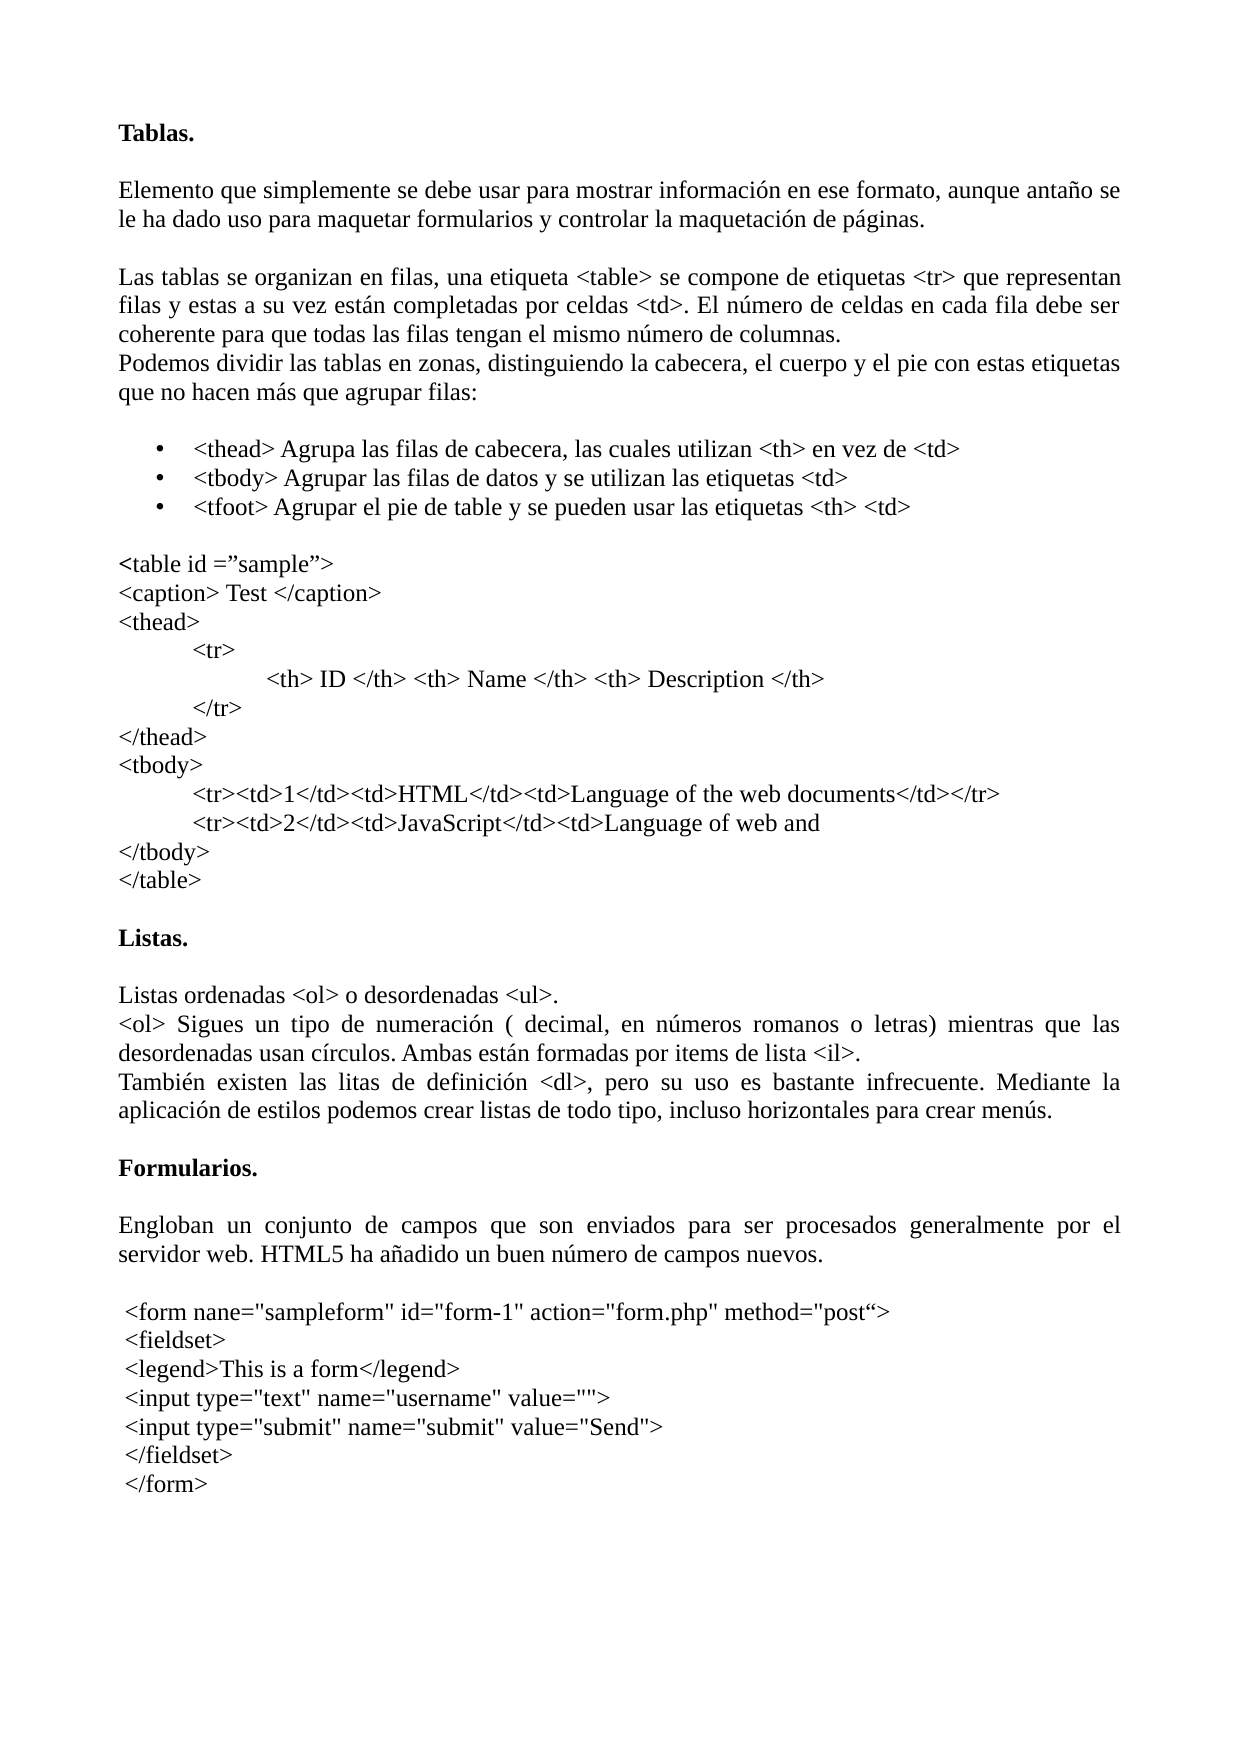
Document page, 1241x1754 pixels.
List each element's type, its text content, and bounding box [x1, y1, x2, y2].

text <tr><td>2</td><td>JavaScript</td><td>Language of web and [118, 808, 1122, 837]
text </table> [118, 866, 1122, 894]
list <tbody> Agrupar las filas de datos y se utilizan las etiquetas <td> [156, 463, 1122, 492]
text <legend>This is a form</legend> [118, 1354, 1122, 1383]
text <fieldset> [118, 1326, 1122, 1354]
text Las tablas se organizan en filas, una etiqueta <table> se compone de etiquetas <tr> que representan filas y estas a su vez están completadas por celdas <td>. El número de celdas en cada fila debe ser coherente para que todas las filas tengan el mismo número de columnas. [118, 262, 1122, 348]
text </fieldset> [118, 1441, 1122, 1469]
text </tbody> [118, 837, 1122, 866]
text <input type="text" name="username" value=""> [118, 1383, 1122, 1412]
text Formularios. [118, 1153, 1122, 1182]
text <thead> [118, 607, 1122, 636]
text <tr><td>1</td><td>HTML</td><td>Language of the web documents</td></tr> [118, 779, 1122, 808]
text Listas ordenadas <ol> o desordenadas <ul>. [118, 981, 1122, 1009]
text <ol> Sigues un tipo de numeración ( decimal, en números romanos o letras) mientras que las desordenadas usan círculos. Ambas están formadas por items de lista <il>. [118, 1009, 1122, 1067]
text Podemos dividir las tablas en zonas, distinguiendo la cabecera, el cuerpo y el pie con estas etiquetas que no hacen más que agrupar filas: [118, 348, 1122, 406]
text <tr> [118, 636, 1122, 664]
list <thead> Agrupa las filas de cabecera, las cuales utilizan <th> en vez de <td> [156, 434, 1122, 463]
list <tfoot> Agrupar el pie de table y se pueden usar las etiquetas <th> <td> [156, 492, 1122, 521]
text </thead> [118, 722, 1122, 751]
text Listas. [118, 923, 1122, 952]
text También existen las litas de definición <dl>, pero su uso es bastante infrecuente. Mediante la aplicación de estilos podemos crear listas de todo tipo, incluso horizontales para crear menús. [118, 1067, 1122, 1124]
text </form> [118, 1469, 1122, 1498]
text <form nane="sampleform" id="form-1" action="form.php" method="post“> [118, 1297, 1122, 1326]
text Elemento que simplemente se debe usar para mostrar información en ese formato, aunque antaño se le ha dado uso para maquetar formularios y controlar la maquetación de páginas. [118, 176, 1122, 233]
text <table id =”sample”> [118, 549, 1122, 578]
text <th> ID </th> <th> Name </th> <th> Description </th> [118, 664, 1122, 693]
text </tr> [118, 693, 1122, 722]
text Tablas. [118, 118, 1122, 147]
text Engloban un conjunto de campos que son enviados para ser procesados generalmente por el servidor web. HTML5 ha añadido un buen número de campos nuevos. [118, 1211, 1122, 1268]
text <input type="submit" name="submit" value="Send"> [118, 1412, 1122, 1441]
text <tbody> [118, 751, 1122, 779]
text <caption> Test </caption> [118, 578, 1122, 607]
